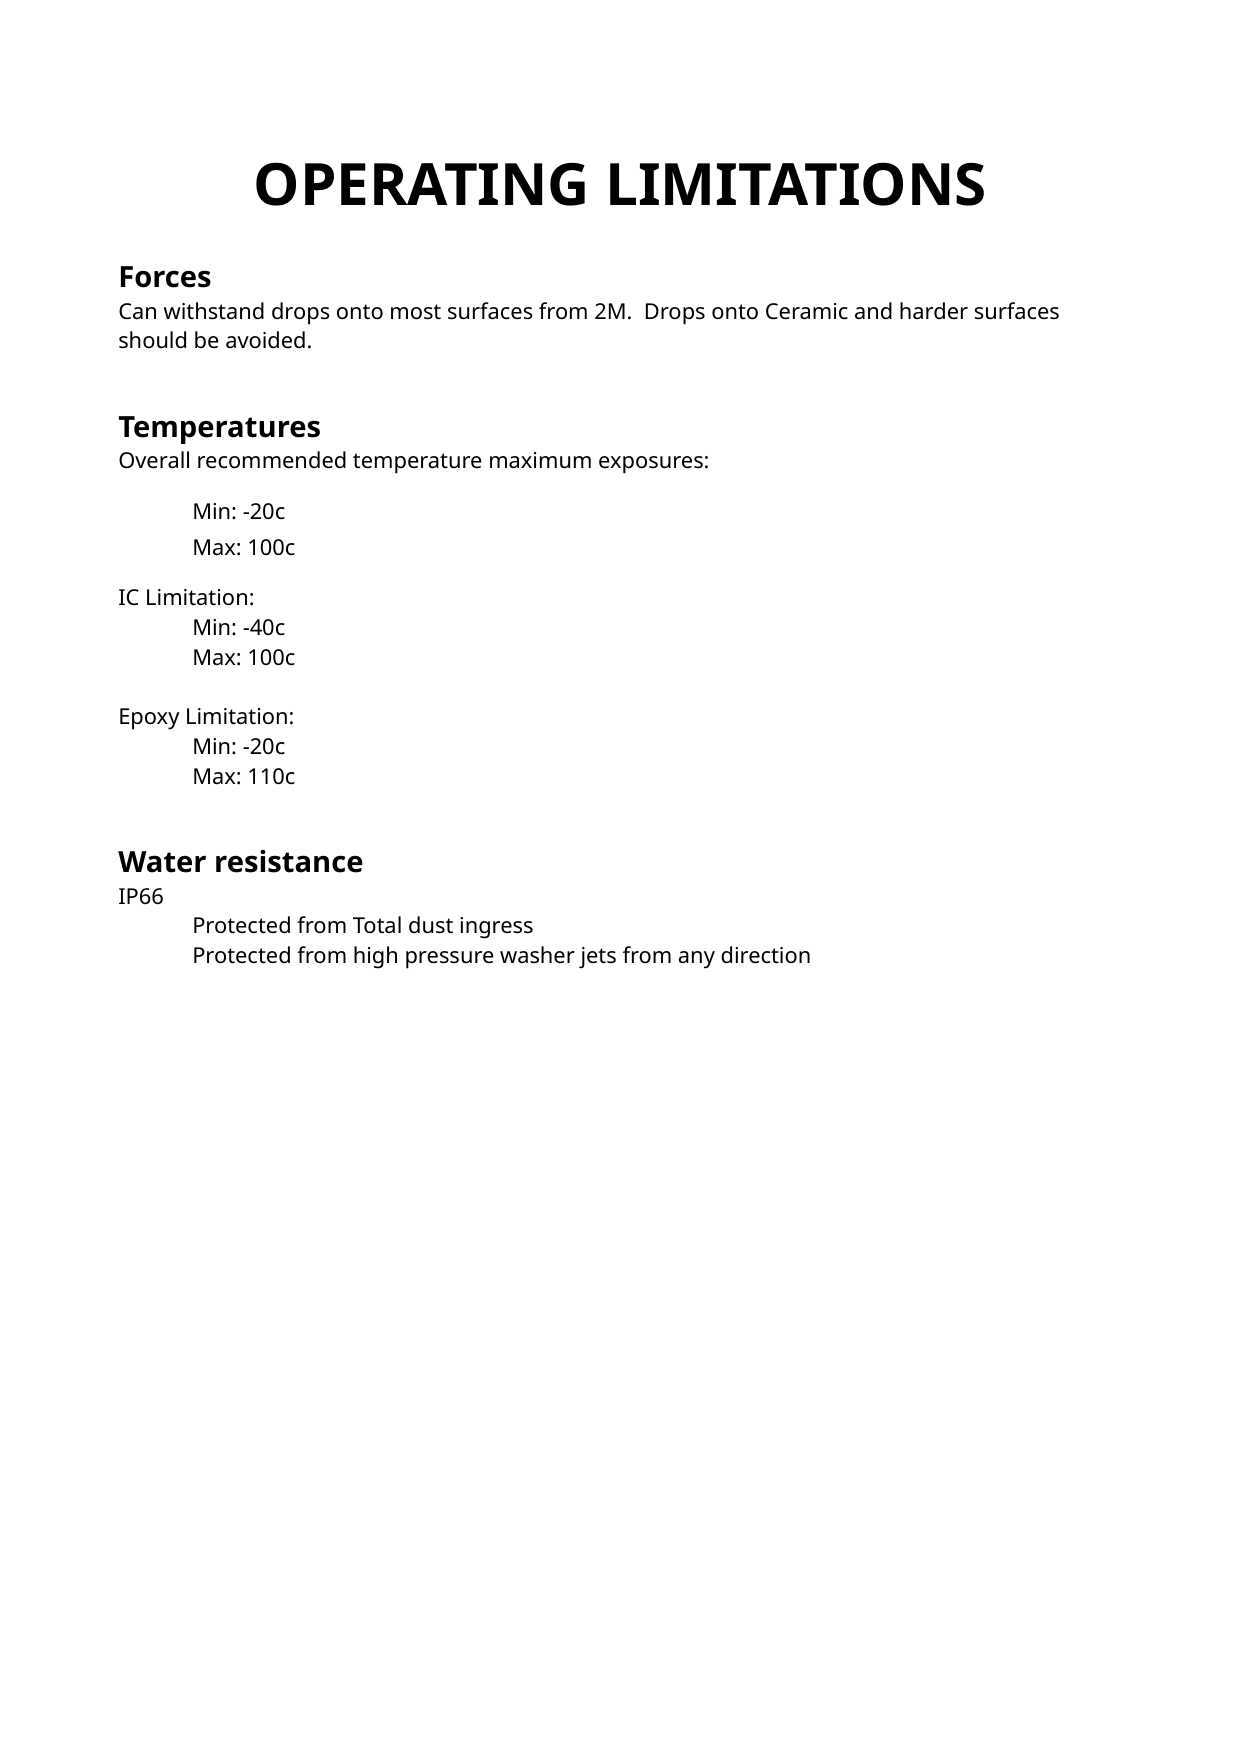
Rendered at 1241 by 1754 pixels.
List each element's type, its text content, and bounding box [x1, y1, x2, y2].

subtitle Forces [118, 256, 1122, 296]
title OPERATING LIMITATIONS [118, 143, 1122, 223]
text Epoxy Limitation: [118, 701, 1122, 731]
text Min: -40c [118, 612, 1122, 641]
text Min: -20c [118, 731, 1122, 761]
subtitle Temperatures [118, 406, 1122, 446]
text Protected from high pressure washer jets from any direction [118, 940, 1122, 970]
text Protected from Total dust ingress [118, 911, 1122, 940]
text Overall recommended temperature maximum exposures: [118, 446, 1122, 475]
text IP66 [118, 881, 1122, 911]
subtitle Water resistance [118, 841, 1122, 881]
text IC Limitation: [118, 582, 1122, 612]
text Can withstand drops onto most surfaces from 2M. Drops onto Ceramic and harder surfaces should be avoided. [118, 296, 1122, 355]
text Min: -20c Max: 100c [192, 496, 1122, 561]
text Max: 100c [118, 641, 1122, 671]
text Max: 110c [118, 761, 1122, 790]
